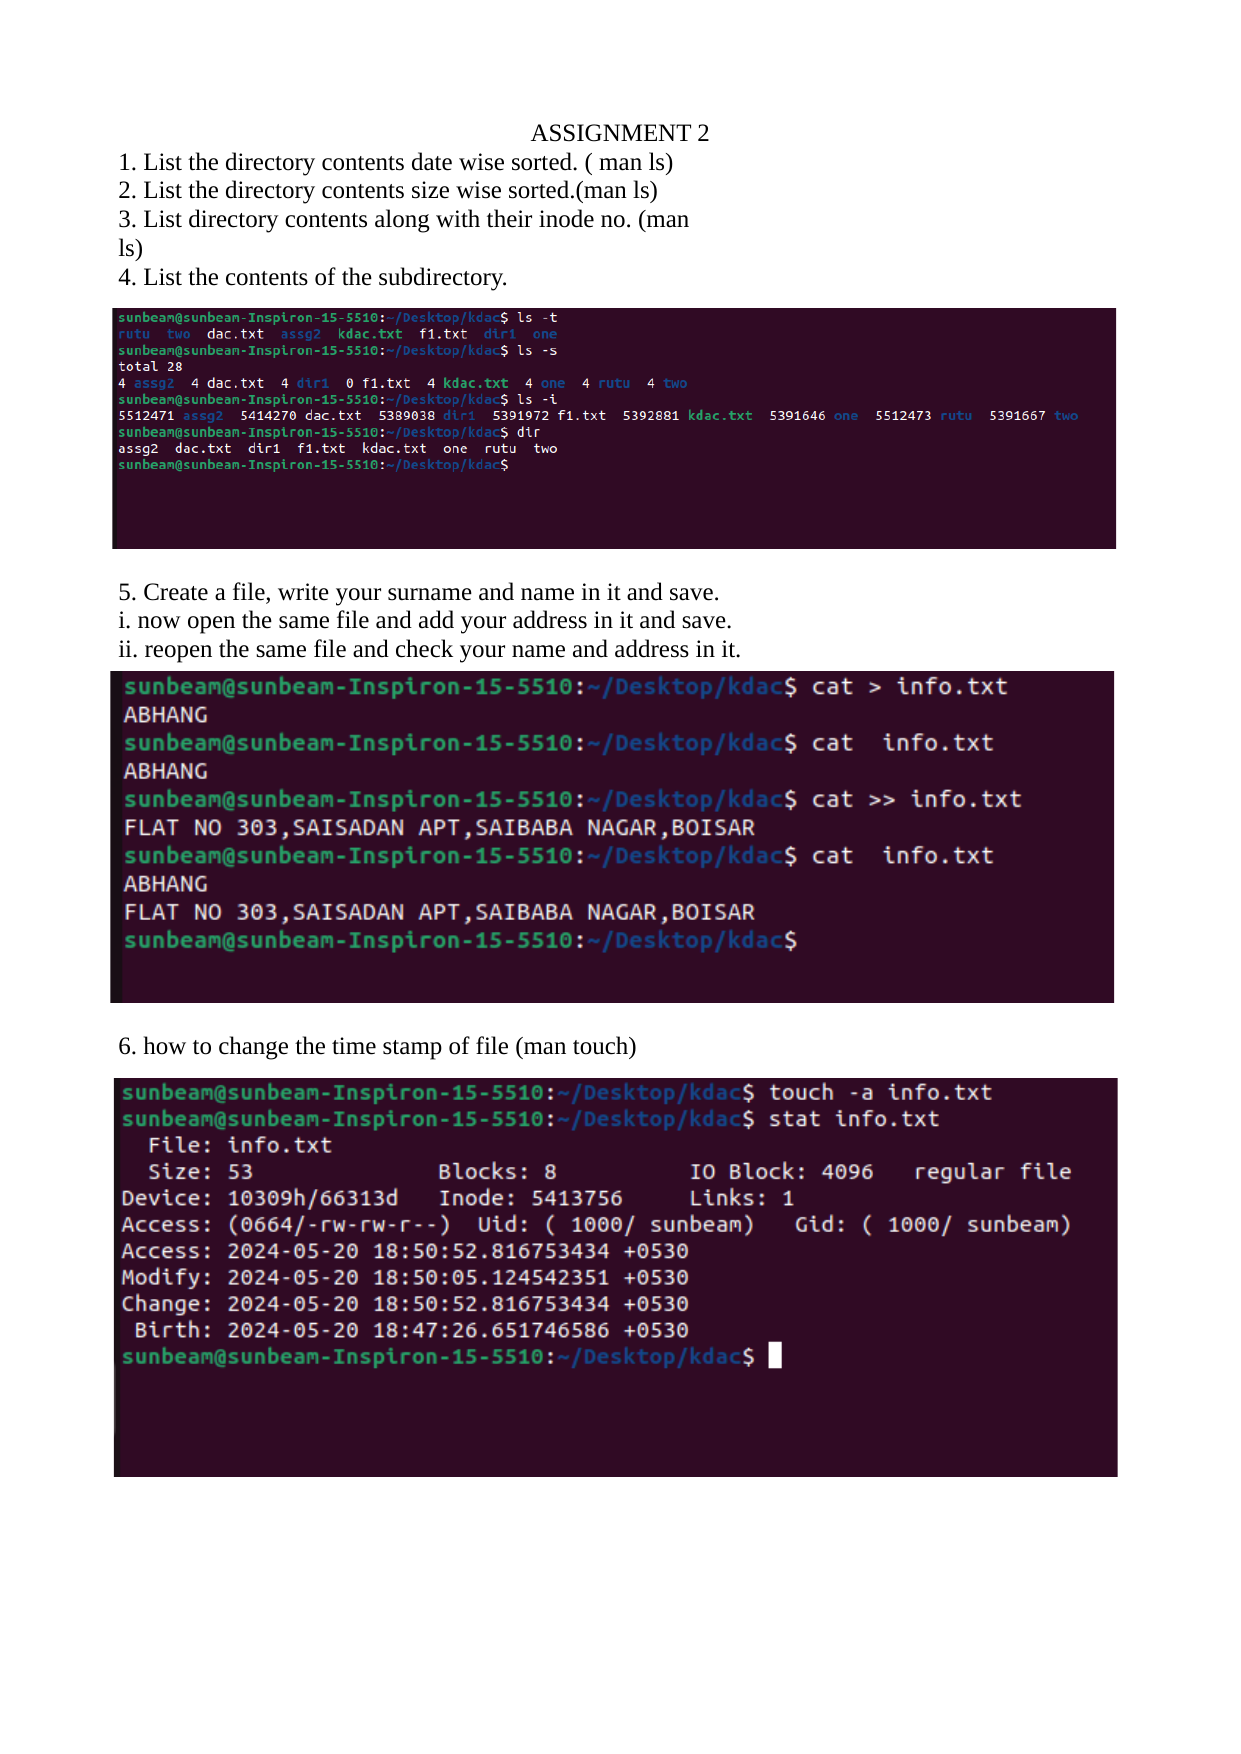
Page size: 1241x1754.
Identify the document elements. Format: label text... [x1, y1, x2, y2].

text ASSIGNMENT 2 [118, 118, 1122, 147]
text 4. List the contents of the subdirectory. [118, 262, 1122, 291]
picture [110, 671, 1115, 1003]
text 5. Create a file, write your surname and name in it and save. [118, 577, 1122, 606]
text i. now open the same file and add your address in it and save. [118, 606, 1122, 634]
text 3. List directory contents along with their inode no. (man [118, 204, 1122, 233]
text ii. reopen the same file and check your name and address in it. [118, 634, 1122, 663]
text 6. how to change the time stamp of file (man touch) [118, 1031, 1122, 1060]
text 2. List the directory contents size wise sorted.(man ls) [118, 176, 1122, 204]
text ls) [118, 233, 1122, 262]
picture [113, 1078, 1118, 1477]
picture [112, 308, 1117, 549]
text 1. List the directory contents date wise sorted. ( man ls) [118, 147, 1122, 176]
